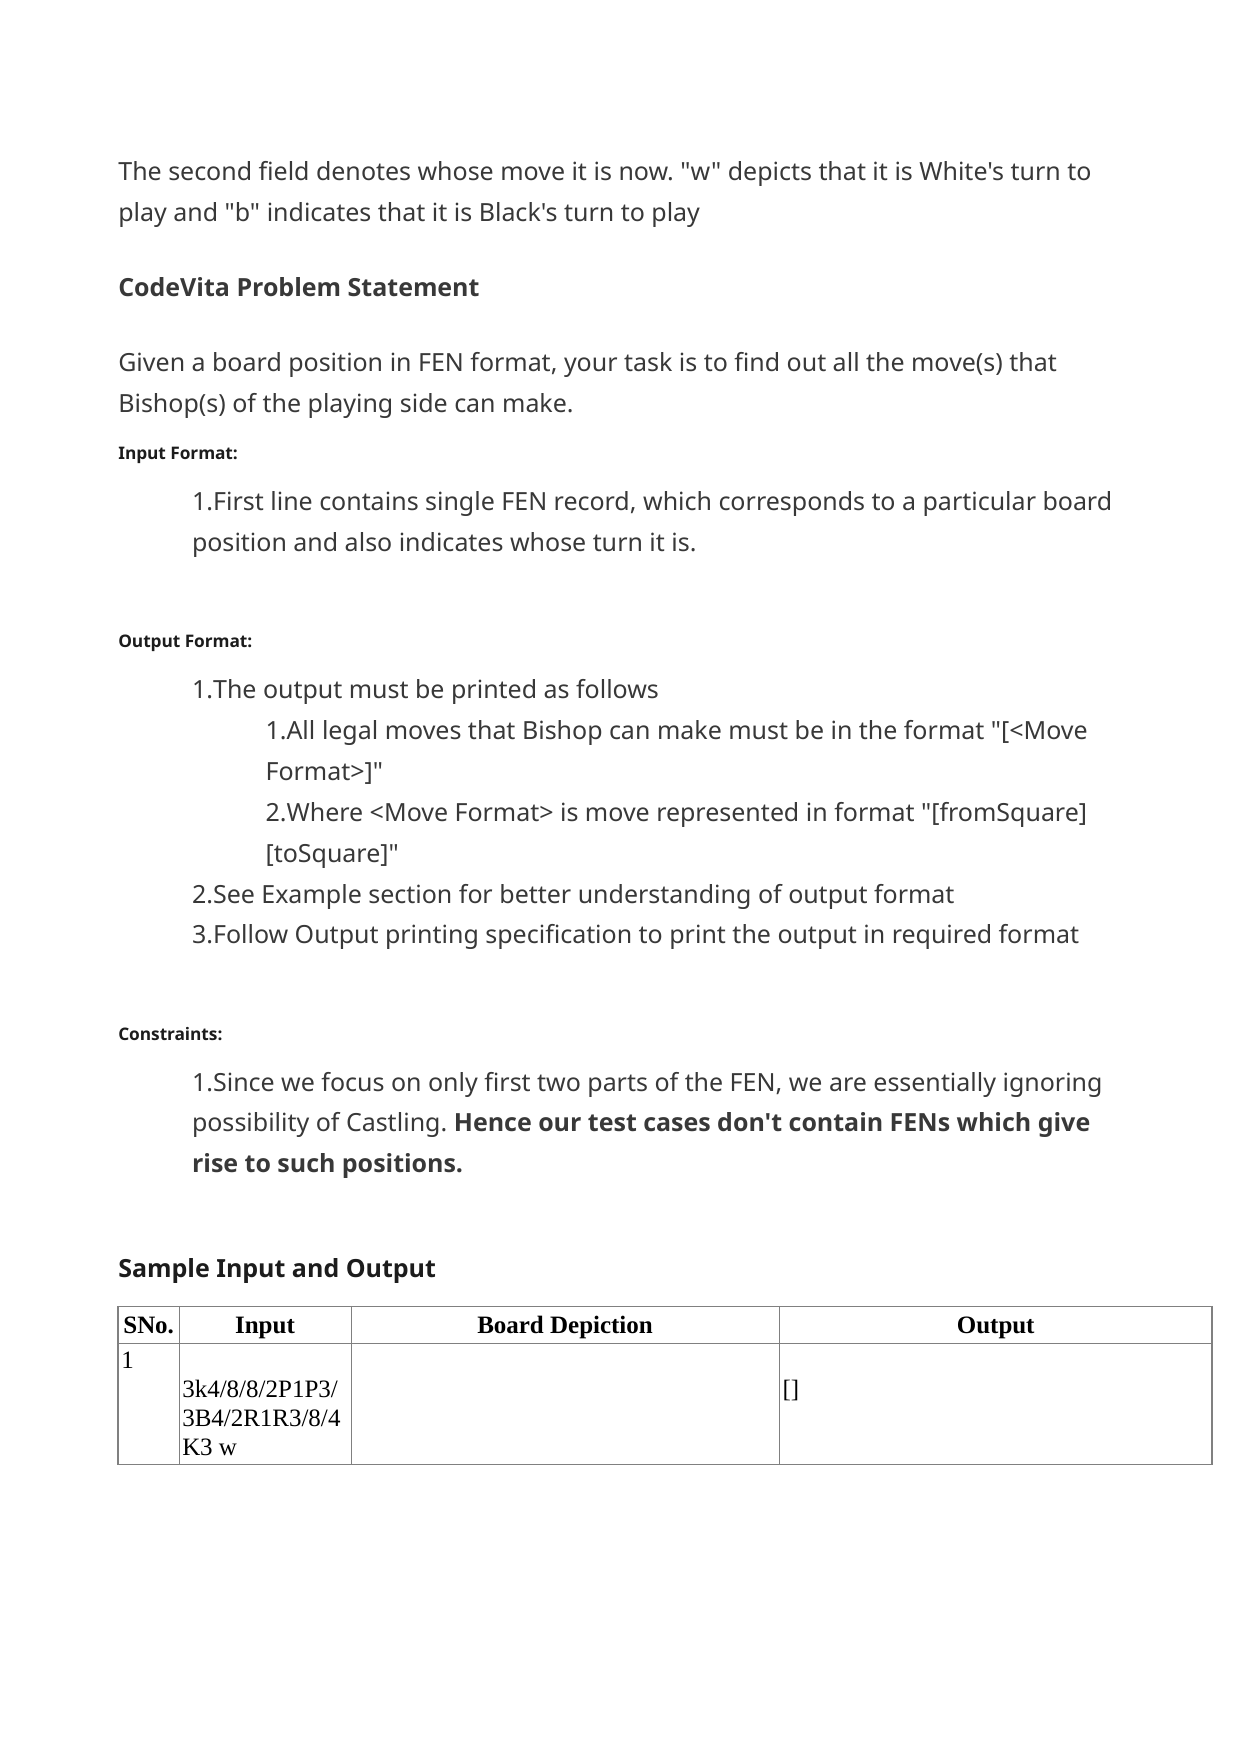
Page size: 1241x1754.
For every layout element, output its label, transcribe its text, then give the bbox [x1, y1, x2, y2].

list All legal moves that Bishop can make must be in the format "[<Move Format>]" [118, 713, 1122, 788]
text Output Format: [118, 629, 1122, 653]
table_header Input [180, 1307, 351, 1342]
table_cell [] [780, 1344, 1211, 1464]
table_cell [352, 1344, 779, 1464]
table_cell 1 [119, 1344, 179, 1464]
table_header Output [780, 1307, 1211, 1342]
text Sample Input and Output [118, 1250, 1122, 1284]
text Input Format: [118, 441, 1122, 465]
list Follow Output printing specification to print the output in required format [118, 917, 1122, 951]
table_header Board Depiction [352, 1307, 779, 1342]
list Since we focus on only first two parts of the FEN, we are essentially ignoring possibility of Castling. Hence our test cases don't contain FENs which give rise to such positions. [118, 1064, 1122, 1180]
table_header SNo. [119, 1307, 179, 1342]
text Constraints: [118, 1022, 1122, 1045]
list First line contains single FEN record, which corresponds to a particular board position and also indicates whose turn it is. [118, 484, 1122, 559]
text The second field denotes whose move it is now. "w" depicts that it is White's turn to play and "b" indicates that it is Black's turn to play CodeVita Problem Statement Given a board position in FEN format, your task is to find out all the move(s) that Bishop(s) of the playing side can make. [118, 118, 1122, 420]
list See Example section for better understanding of output format [118, 876, 1122, 910]
list The output must be printed as follows [118, 672, 1122, 706]
list Where <Move Format> is move represented in format "[fromSquare][toSquare]" [118, 794, 1122, 869]
table_cell 3k4/8/8/2P1P3/3B4/2R1R3/8/4K3 w [180, 1344, 351, 1464]
